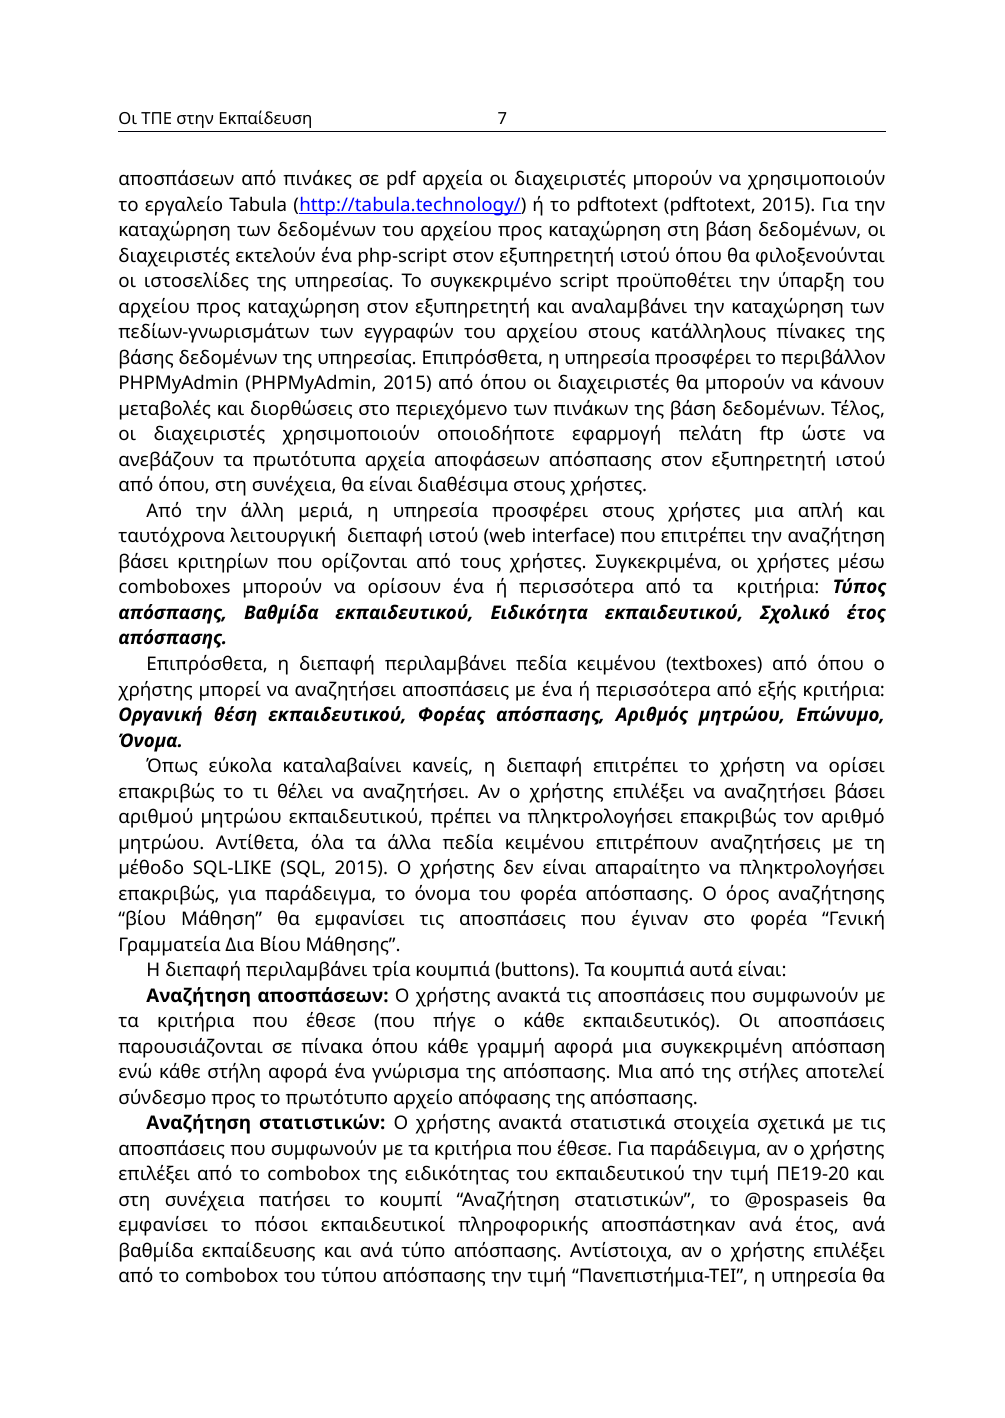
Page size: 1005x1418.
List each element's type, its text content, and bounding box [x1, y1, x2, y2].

text Από την άλλη μεριά, η υπηρεσία προσφέρει στους χρήστες μια απλή και ταυτόχρονα λειτουργική διεπαφή ιστού (web interface) που επιτρέπει την αναζήτηση βάσει κριτηρίων που ορίζονται από τους χρήστες. Συγκεκριμένα, οι χρήστες μέσω comboboxes μπορούν να ορίσουν ένα ή περισσότερα από τα κριτήρια: Τύπος απόσπασης, Βαθμίδα εκπαιδευτικού, Ειδικότητα εκπαιδευτικού, Σχολικό έτος απόσπασης. [118, 497, 886, 650]
text Όπως εύκολα καταλαβαίνει κανείς, η διεπαφή επιτρέπει το χρήστη να ορίσει επακριβώς το τι θέλει να αναζητήσει. Αν ο χρήστης επιλέξει να αναζητήσει βάσει αριθμού μητρώου εκπαιδευτικού, πρέπει να πληκτρολογήσει επακριβώς τον αριθμό μητρώου. Αντίθετα, όλα τα άλλα πεδία κειμένου επιτρέπουν αναζητήσεις με τη μέθοδο SQL-LIKE (SQL, 2015). Ο χρήστης δεν είναι απαραίτητο να πληκτρολογήσει επακριβώς, για παράδειγμα, το όνομα του φορέα απόσπασης. Ο όρος αναζήτησης “βίου Μάθηση” θα εμφανίσει τις αποσπάσεις που έγιναν στο φορέα “Γενική Γραμματεία Δια Βίου Μάθησης”. [118, 752, 886, 957]
text Επιπρόσθετα, η διεπαφή περιλαμβάνει πεδία κειμένου (textboxes) από όπου ο χρήστης μπορεί να αναζητήσει αποσπάσεις με ένα ή περισσότερα από εξής κριτήρια: Οργανική θέση εκπαιδευτικού, Φορέας απόσπασης, Αριθμός μητρώου, Επώνυμο, Όνομα. [118, 650, 886, 752]
text αποσπάσεων από πινάκες σε pdf αρχεία οι διαχειριστές μπορούν να χρησιμοποιούν το εργαλείο Tabula (http://tabula.technology/) ή το pdftotext (pdftotext, 2015). Για την καταχώρηση των δεδομένων του αρχείου προς καταχώρηση στη βάση δεδομένων, οι διαχειριστές εκτελούν ένα php-script στον εξυπηρετητή ιστού όπου θα φιλοξενούνται οι ιστοσελίδες της υπηρεσίας. Το συγκεκριμένο script προϋποθέτει την ύπαρξη του αρχείου προς καταχώρηση στον εξυπηρετητή και αναλαμβάνει την καταχώρηση των πεδίων-γνωρισμάτων των εγγραφών του αρχείου στους κατάλληλους πίνακες της βάσης δεδομένων της υπηρεσίας. Επιπρόσθετα, η υπηρεσία προσφέρει το περιβάλλον PHPMyAdmin (PHPMyAdmin, 2015) από όπου οι διαχειριστές θα μπορούν να κάνουν μεταβολές και διορθώσεις στο περιεχόμενο των πινάκων της βάση δεδομένων. Τέλος, οι διαχειριστές χρησιμοποιούν οποιοδήποτε εφαρμογή πελάτη ftp ώστε να ανεβάζουν τα πρωτότυπα αρχεία αποφάσεων απόσπασης στον εξυπηρετητή ιστού από όπου, στη συνέχεια, θα είναι διαθέσιμα στους χρήστες. [118, 165, 886, 497]
text Αναζήτηση αποσπάσεων: Ο χρήστης ανακτά τις αποσπάσεις που συμφωνούν με τα κριτήρια που έθεσε (που πήγε ο κάθε εκπαιδευτικός). Οι αποσπάσεις παρουσιάζονται σε πίνακα όπου κάθε γραμμή αφορά μια συγκεκριμένη απόσπαση ενώ κάθε στήλη αφορά ένα γνώρισμα της απόσπασης. Μια από της στήλες αποτελεί σύνδεσμο προς το πρωτότυπο αρχείο απόφασης της απόσπασης. [118, 982, 886, 1110]
text Η διεπαφή περιλαμβάνει τρία κουμπιά (buttons). Τα κουμπιά αυτά είναι: [118, 957, 886, 982]
text Αναζήτηση στατιστικών: Ο χρήστης ανακτά στατιστικά στοιχεία σχετικά με τις αποσπάσεις που συμφωνούν με τα κριτήρια που έθεσε. Για παράδειγμα, αν ο χρήστης επιλέξει από το combobox της ειδικότητας του εκπαιδευτικού την τιμή ΠΕ19-20 και στη συνέχεια πατήσει το κουμπί “Αναζήτηση στατιστικών”, το @pospaseis θα εμφανίσει το πόσοι εκπαιδευτικοί πληροφορικής αποσπάστηκαν ανά έτος, ανά βαθμίδα εκπαίδευσης και ανά τύπο απόσπασης. Αντίστοιχα, αν ο χρήστης επιλέξει από το combobox του τύπου απόσπασης την τιμή “Πανεπιστήμια-ΤΕΙ”, η υπηρεσία θα [118, 1110, 886, 1288]
